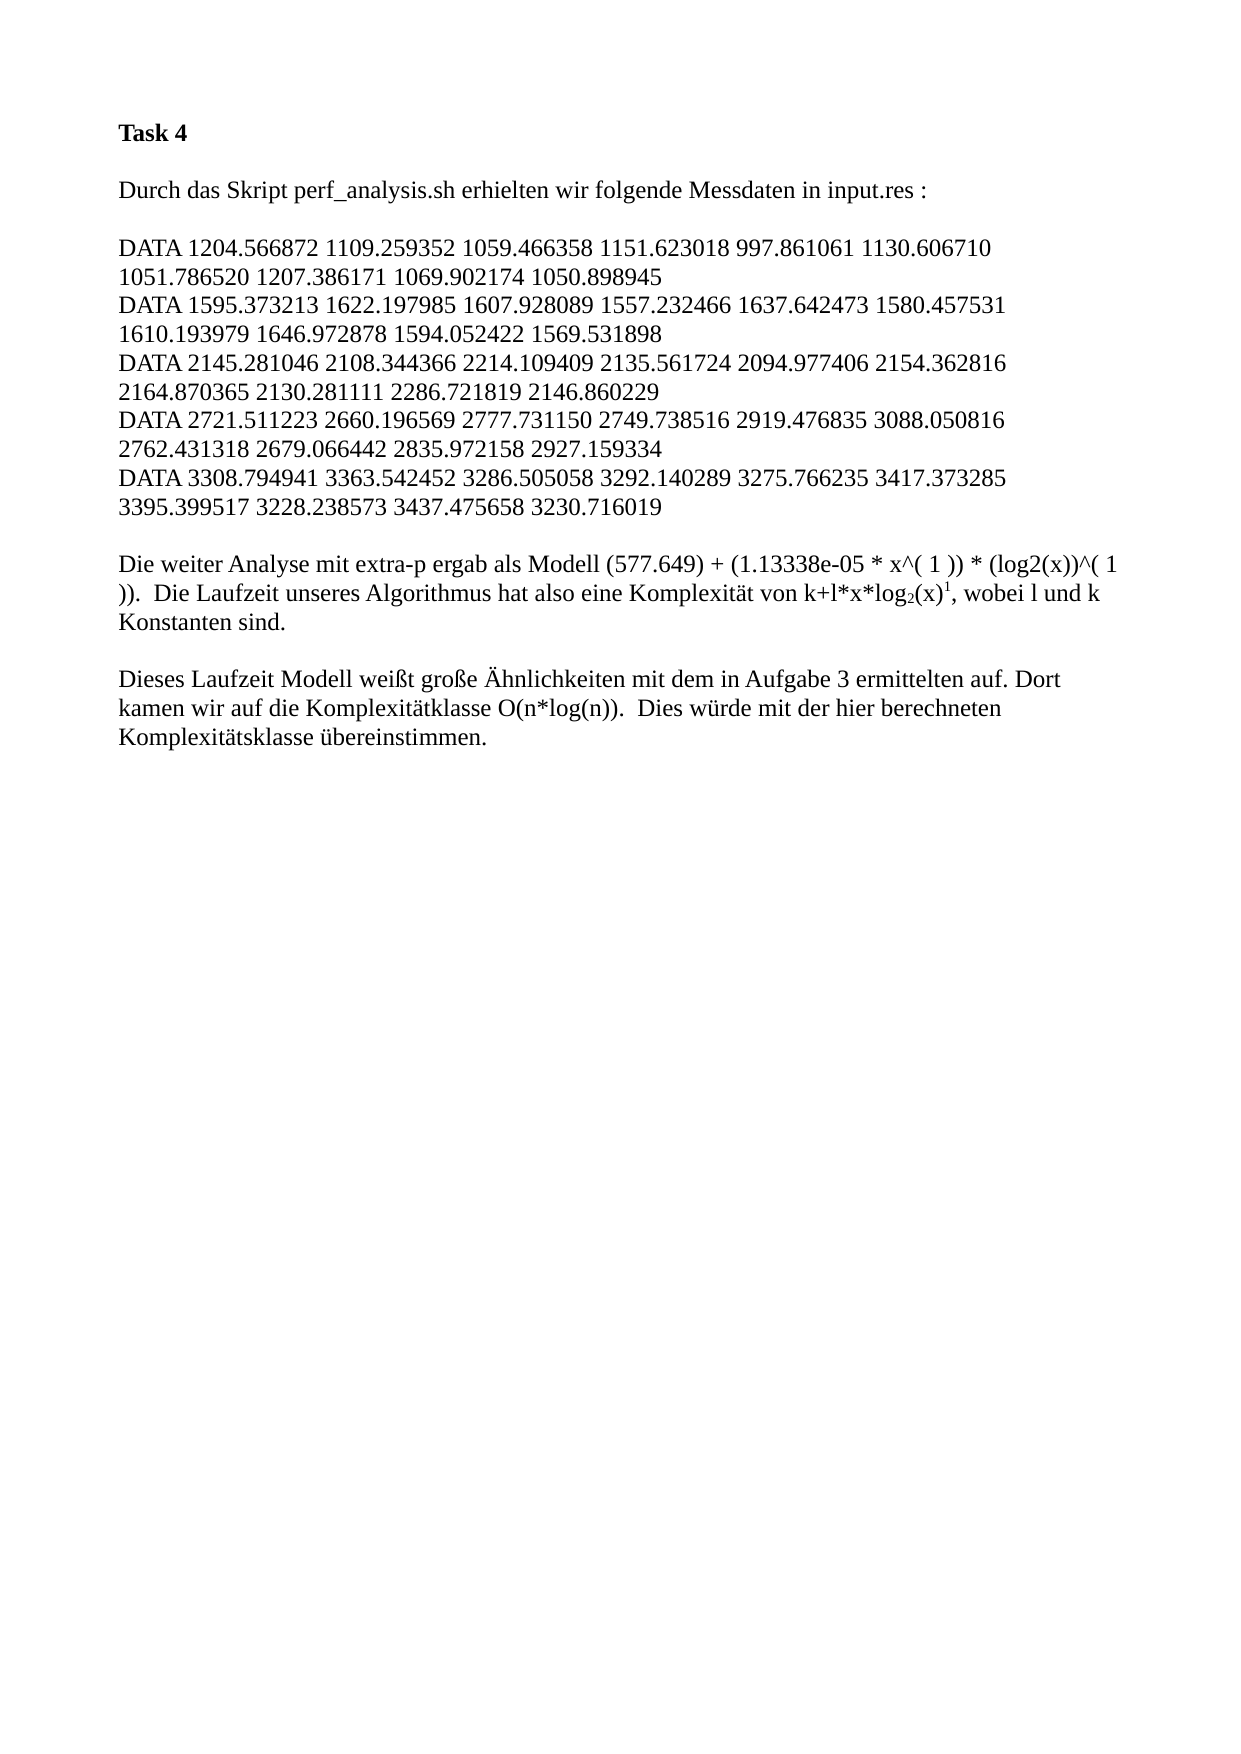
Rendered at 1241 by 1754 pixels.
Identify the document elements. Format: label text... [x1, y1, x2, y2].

text Die weiter Analyse mit extra-p ergab als Modell (577.649) + (1.13338e-05 * x^( 1 )) * (log2(x))^( 1 )). Die Laufzeit unseres Algorithmus hat also eine Komplexität von k+l*x*log2(x)1, wobei l und k Konstanten sind. [118, 549, 1122, 636]
text DATA 1595.373213 1622.197985 1607.928089 1557.232466 1637.642473 1580.457531 1610.193979 1646.972878 1594.052422 1569.531898 [118, 291, 1122, 348]
text Dieses Laufzeit Modell weißt große Ähnlichkeiten mit dem in Aufgabe 3 ermittelten auf. Dort kamen wir auf die Komplexitätklasse O(n*log(n)). Dies würde mit der hier berechneten Komplexitätsklasse übereinstimmen. [118, 664, 1122, 751]
text DATA 2145.281046 2108.344366 2214.109409 2135.561724 2094.977406 2154.362816 2164.870365 2130.281111 2286.721819 2146.860229 [118, 348, 1122, 406]
text Task 4 [118, 118, 1122, 147]
text Durch das Skript perf_analysis.sh erhielten wir folgende Messdaten in input.res : [118, 176, 1122, 204]
text DATA 3308.794941 3363.542452 3286.505058 3292.140289 3275.766235 3417.373285 3395.399517 3228.238573 3437.475658 3230.716019 [118, 463, 1122, 521]
text DATA 2721.511223 2660.196569 2777.731150 2749.738516 2919.476835 3088.050816 2762.431318 2679.066442 2835.972158 2927.159334 [118, 406, 1122, 463]
text DATA 1204.566872 1109.259352 1059.466358 1151.623018 997.861061 1130.606710 1051.786520 1207.386171 1069.902174 1050.898945 [118, 233, 1122, 291]
